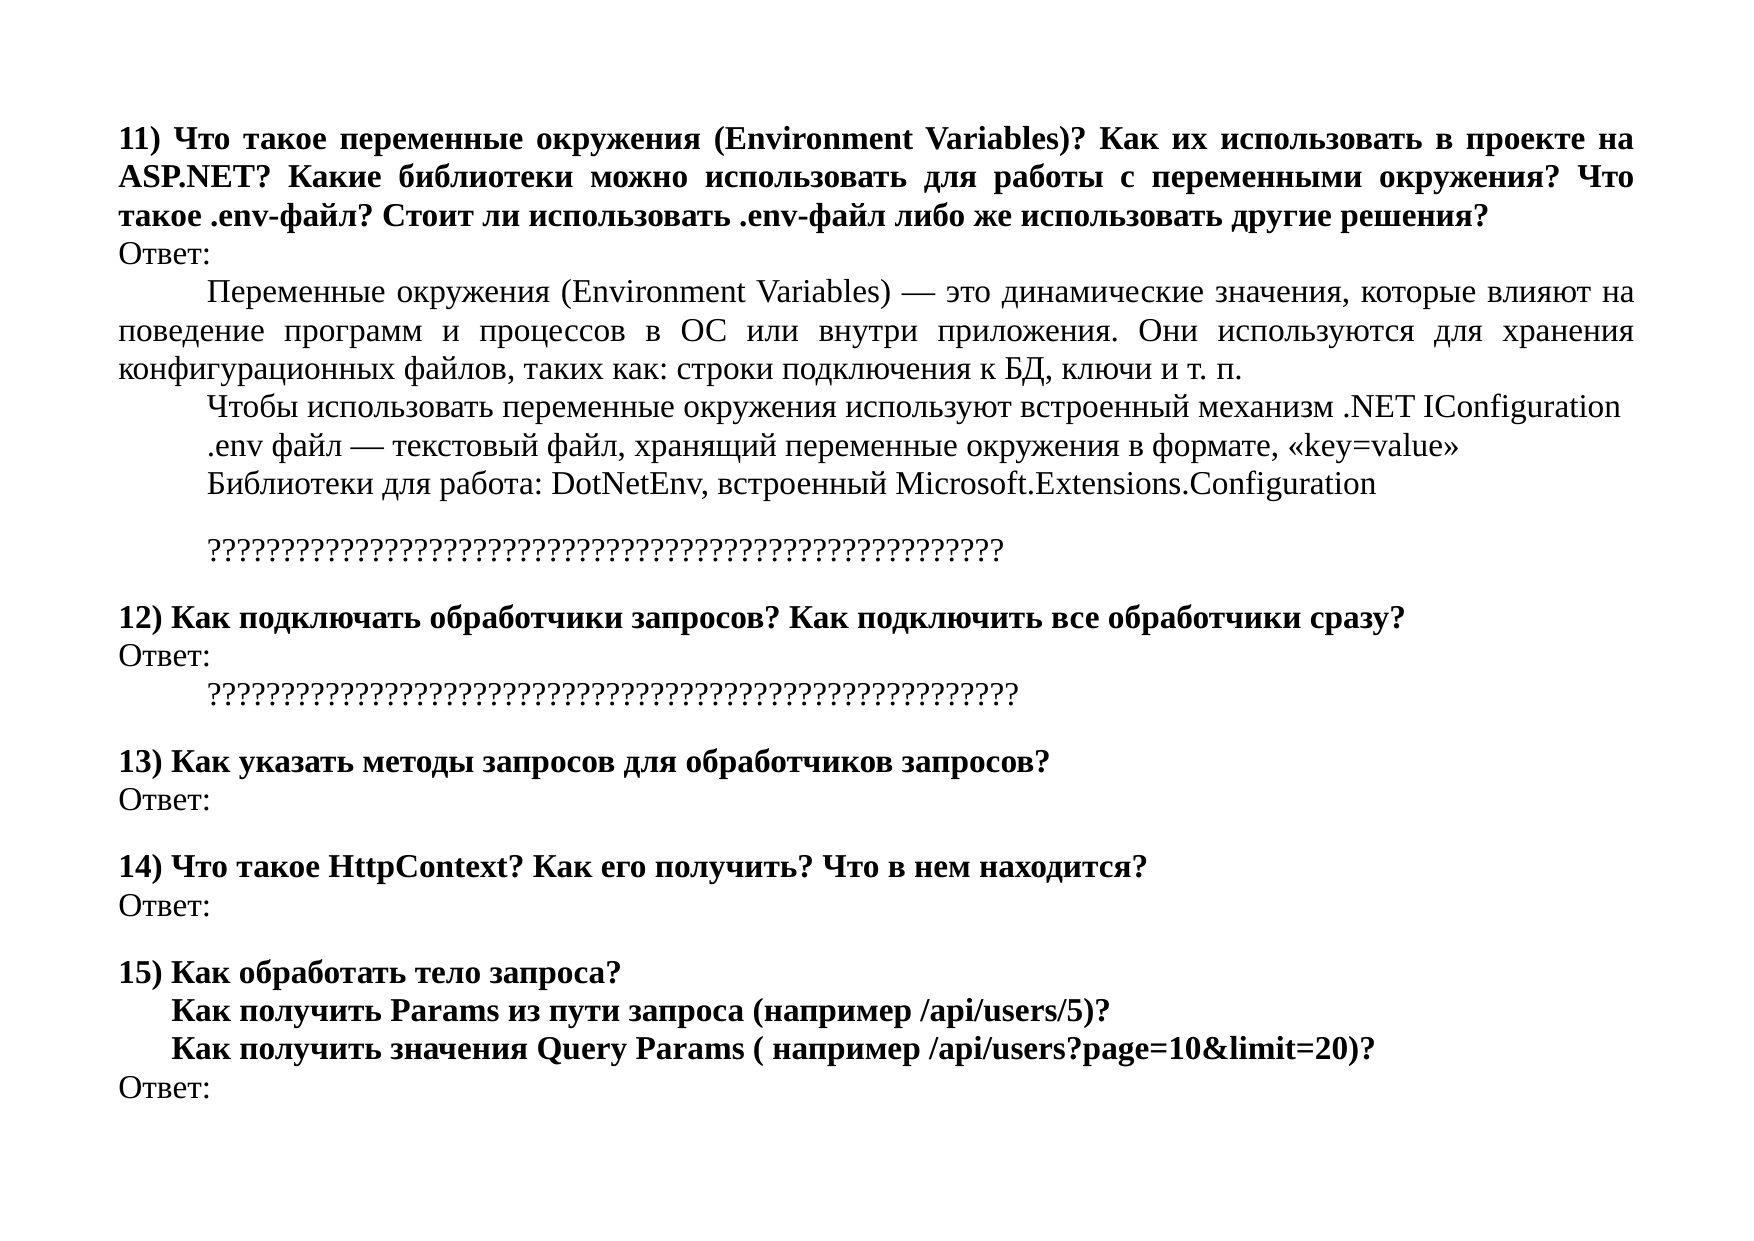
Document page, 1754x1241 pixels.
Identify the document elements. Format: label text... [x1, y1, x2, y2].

text .env файл — текстовый файл, хранящий переменные окружения в формате, «key=value» [118, 425, 1636, 463]
text Как получить значения Query Params ( например /api/users?page=10&limit=20)? [118, 1028, 1636, 1067]
text Как получить Params из пути запроса (например /api/users/5)? [118, 990, 1636, 1028]
text 13) Как указать методы запросов для обработчиков запросов? [118, 741, 1636, 779]
text 12) Как подключать обработчики запросов? Как подключить все обработчики сразу? [118, 597, 1636, 636]
text 15) Как обработать тело запроса? [118, 952, 1636, 990]
text Ответ: [118, 233, 1636, 271]
text ?????????????????????????????????????????????????????? [118, 530, 1636, 568]
text Чтобы использовать переменные окружения используют встроенный механизм .NET IConfiguration [118, 386, 1636, 425]
text Ответ: [118, 885, 1636, 923]
text Ответ: [118, 636, 1636, 674]
text Ответ: [118, 1067, 1636, 1105]
text Переменные окружения (Environment Variables) — это динамические значения, которые влияют на поведение программ и процессов в ОС или внутри приложения. Они используются для хранения конфигурационных файлов, таких как: строки подключения к БД, ключи и т. п. [118, 271, 1636, 386]
text Ответ: [118, 779, 1636, 818]
text 14) Что такое HttpContext? Как его получить? Что в нем находится? [118, 846, 1636, 885]
text ??????????????????????????????????????????????????????? [118, 674, 1636, 712]
text 11) Что такое переменные окружения (Environment Variables)? Как их использовать в проекте на ASP.NET? Какие библиотеки можно использовать для работы с переменными окружения? Что такое .env-файл? Стоит ли использовать .env-файл либо же использовать другие решения? [118, 118, 1636, 233]
text Библиотеки для работа: DotNetEnv, встроенный Microsoft.Extensions.Configuration [118, 463, 1636, 501]
